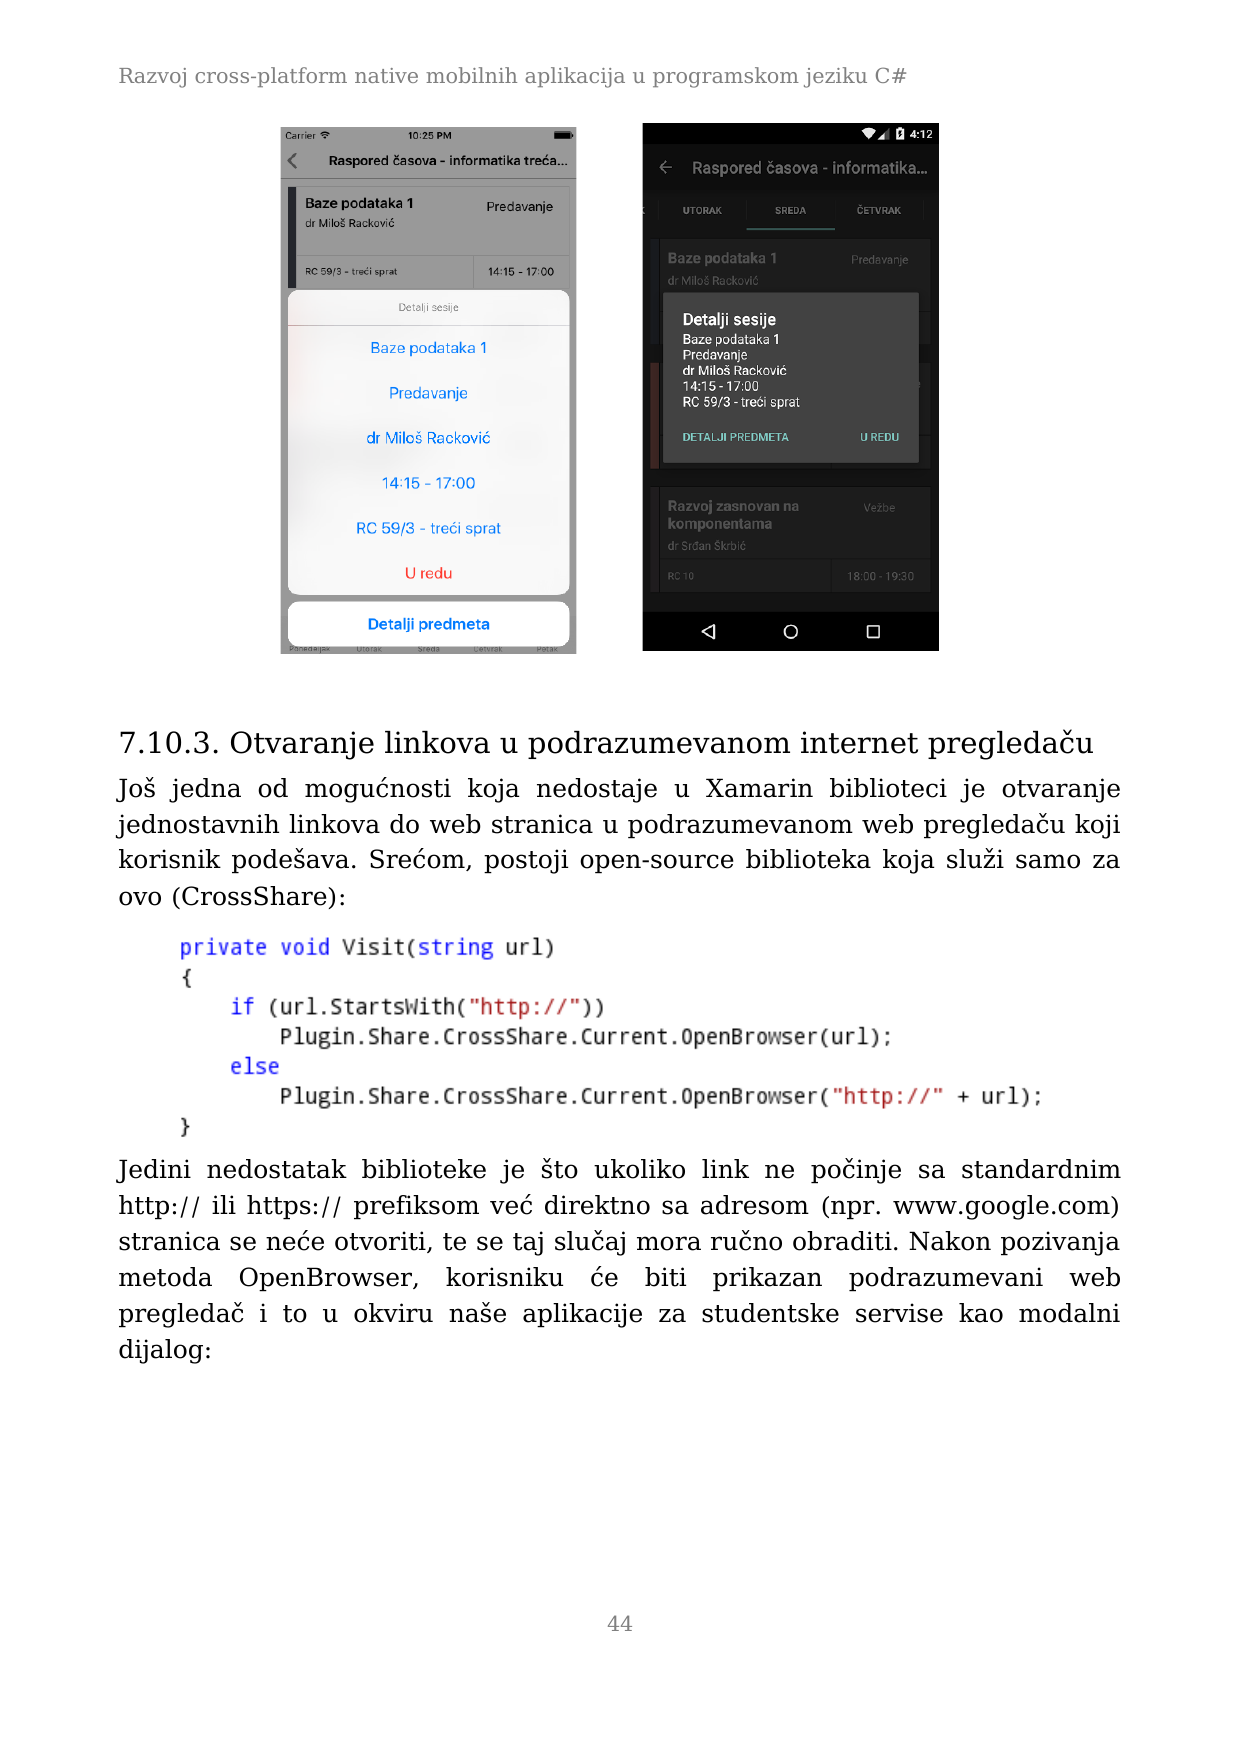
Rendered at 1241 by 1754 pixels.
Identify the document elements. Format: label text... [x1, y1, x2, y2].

picture [280, 127, 577, 654]
text Jedini nedostatak biblioteke je što ukoliko link ne počinje sa standardnim http:// ili https:// prefiksom već direktno sa adresom (npr. www.google.com) stranica se neće otvoriti, te se taj slučaj mora ručno obraditi. Nakon pozivanja metoda OpenBrowser, korisniku će biti prikazan podrazumevani web pregledač i to u okviru naše aplikacije za studentske servise kao modalni dijalog: [118, 931, 1122, 1363]
picture [167, 930, 1074, 1148]
picture [642, 123, 939, 651]
subtitle 7.10.3. Otvaranje linkova u podrazumevanom internet pregledaču [118, 725, 1122, 760]
text Još jedna od mogućnosti koja nedostaje u Xamarin biblioteci je otvaranje jednostavnih linkova do web stranica u podrazumevanom web pregledaču koji korisnik podešava. Srećom, postoji open-source biblioteka koja služi samo za ovo (CrossShare): [118, 772, 1122, 910]
